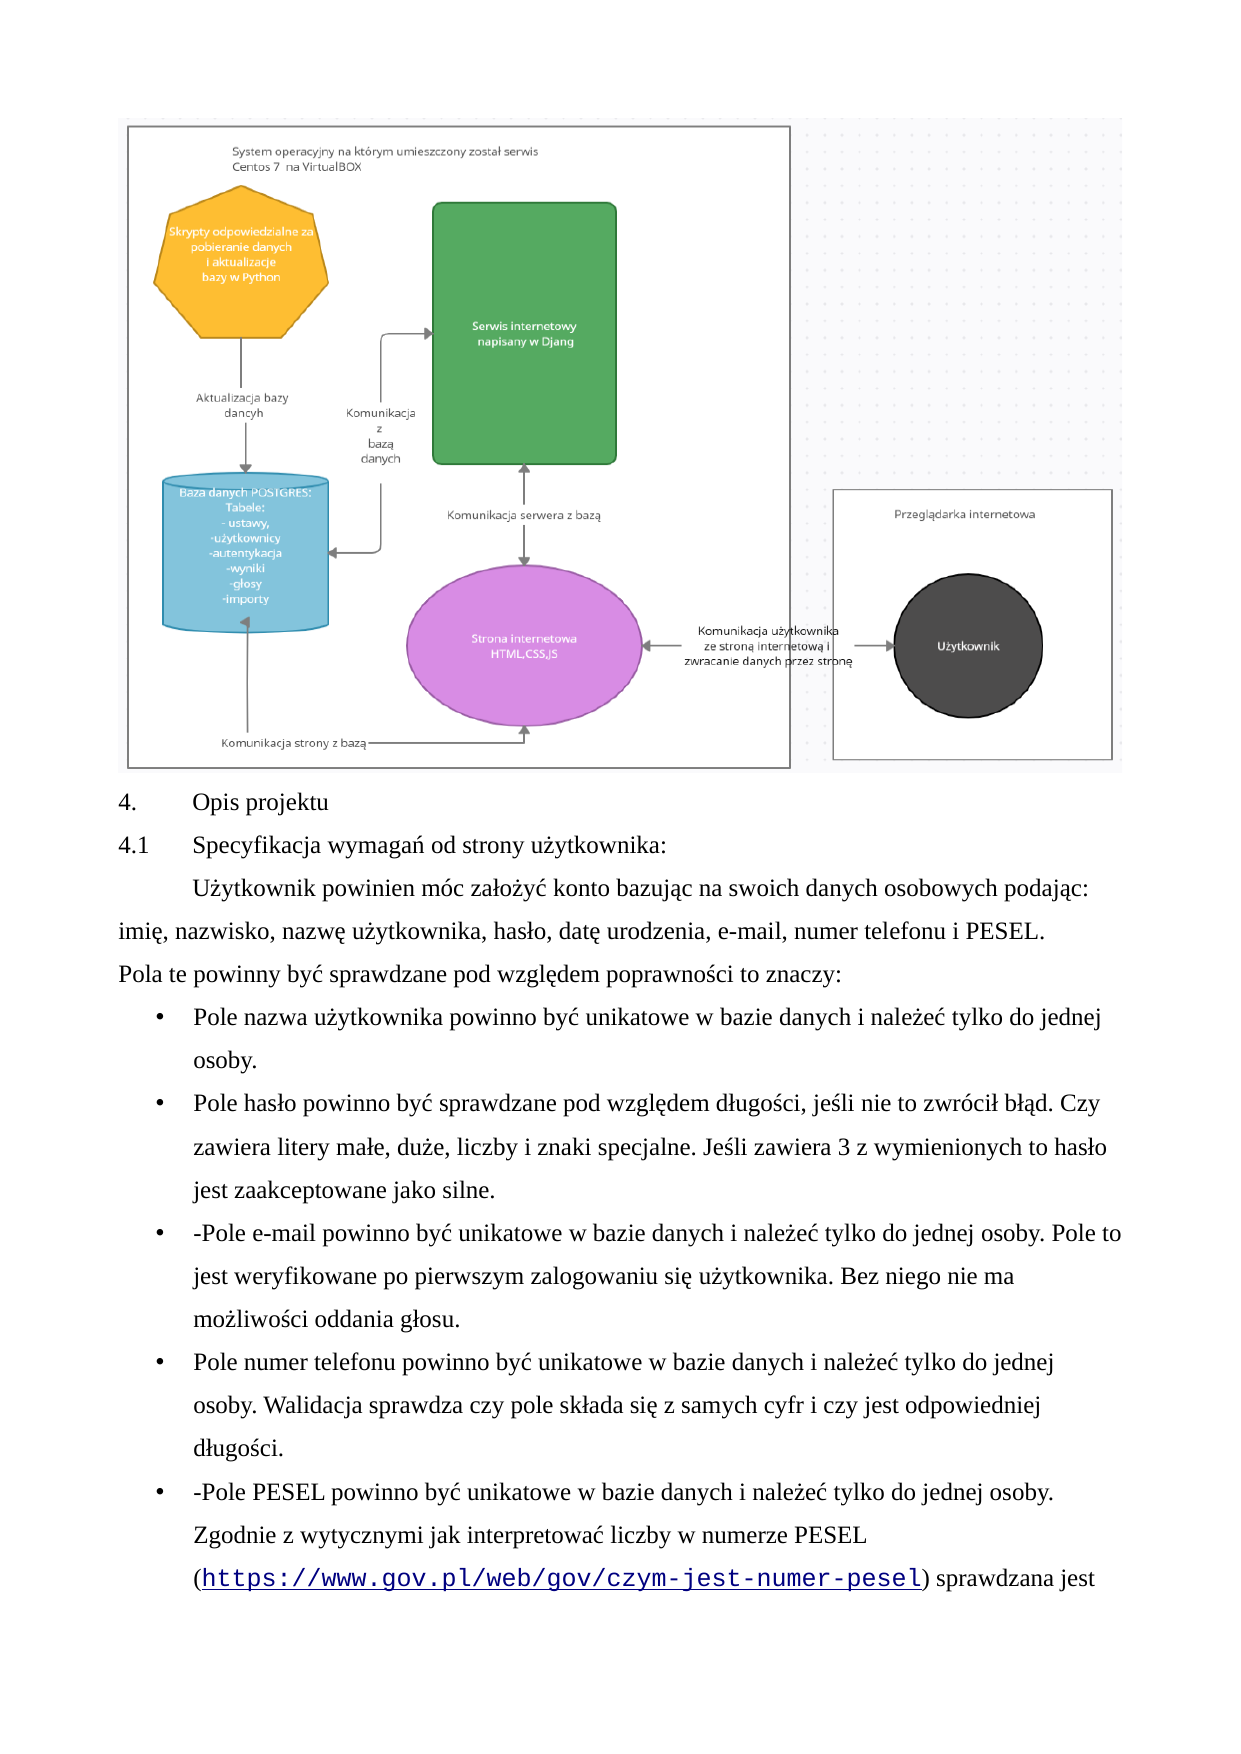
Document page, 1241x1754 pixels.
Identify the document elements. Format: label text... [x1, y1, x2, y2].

text 4. Opis projektu [118, 773, 1122, 815]
text imię, nazwisko, nazwę użytkownika, hasło, datę urodzenia, e-mail, numer telefonu i PESEL. [118, 916, 1122, 945]
list Pole hasło powinno być sprawdzane pod względem długości, jeśli nie to zwrócił błąd. Czy zawiera litery małe, duże, liczby i znaki specjalne. Jeśli zawiera 3 z wymienionych to hasło jest zaakceptowane jako silne. [156, 1088, 1122, 1203]
list -Pole e-mail powinno być unikatowe w bazie danych i należeć tylko do jednej osoby. Pole to jest weryfikowane po pierwszym zalogowaniu się użytkownika. Bez niego nie ma możliwości oddania głosu. [156, 1218, 1122, 1333]
list Pole nazwa użytkownika powinno być unikatowe w bazie danych i należeć tylko do jednej osoby. [156, 1002, 1122, 1074]
text Użytkownik powinien móc założyć konto bazując na swoich danych osobowych podając: [118, 873, 1122, 902]
text 4.1 Specyfikacja wymagań od strony użytkownika: [118, 830, 1122, 858]
text Pola te powinny być sprawdzane pod względem poprawności to znaczy: [118, 959, 1122, 988]
list -Pole PESEL powinno być unikatowe w bazie danych i należeć tylko do jednej osoby. Zgodnie z wytycznymi jak interpretować liczby w numerze PESEL (https://www.gov.pl/web/gov/czym-jest-numer-pesel) sprawdzana jest [156, 1477, 1122, 1594]
picture [118, 118, 1123, 773]
list Pole numer telefonu powinno być unikatowe w bazie danych i należeć tylko do jednej osoby. Walidacja sprawdza czy pole składa się z samych cyfr i czy jest odpowiedniej długości. [156, 1347, 1122, 1462]
